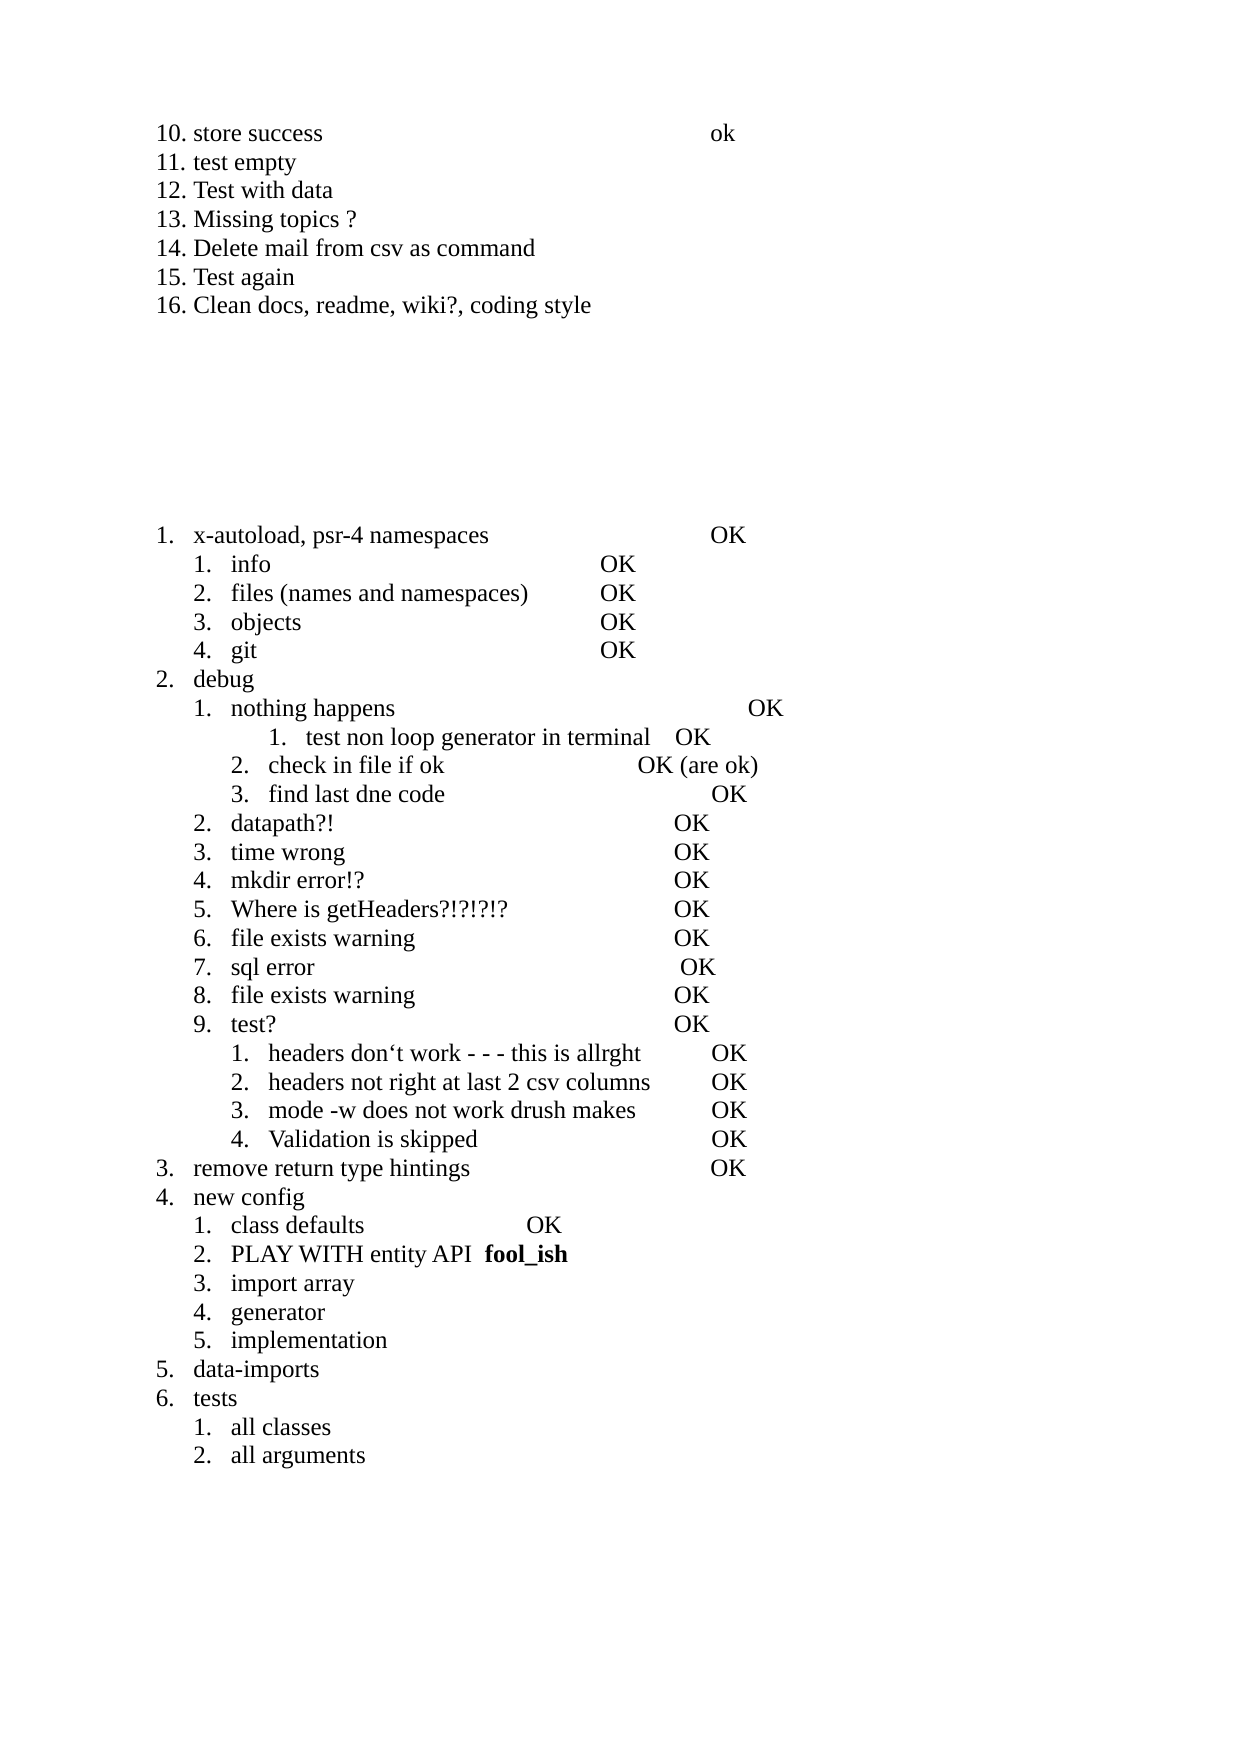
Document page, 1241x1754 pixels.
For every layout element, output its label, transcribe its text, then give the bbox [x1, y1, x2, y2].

list PLAY WITH entity API fool_ish [193, 1239, 1122, 1268]
list Validation is skipped OK [231, 1124, 1122, 1153]
list all arguments [193, 1441, 1122, 1469]
list test empty [156, 147, 1122, 176]
list class defaults OK [193, 1211, 1122, 1239]
list x-autoload, psr-4 namespaces OK [156, 521, 1122, 549]
list files (names and namespaces) OK [193, 578, 1122, 607]
list git OK [193, 636, 1122, 664]
list info OK [193, 549, 1122, 578]
list test non loop generator in terminal OK [268, 722, 1122, 751]
list check in file if ok OK (are ok) [231, 751, 1122, 779]
list datapath?! OK [193, 808, 1122, 837]
list headers not right at last 2 csv columns OK [231, 1067, 1122, 1096]
list Clean docs, readme, wiki?, coding style [156, 291, 1122, 319]
list time wrong OK [193, 837, 1122, 866]
list Test with data [156, 176, 1122, 204]
list headers don‘t work - - - this is allrght OK [231, 1038, 1122, 1067]
list remove return type hintings OK [156, 1153, 1122, 1182]
list Where is getHeaders?!?!?!? OK [193, 894, 1122, 923]
list file exists warning OK [193, 923, 1122, 952]
list Test again [156, 262, 1122, 291]
list new config [156, 1182, 1122, 1211]
list store success ok [156, 118, 1122, 147]
list test? OK [193, 1009, 1122, 1038]
list tests [156, 1383, 1122, 1412]
list mode -w does not work drush makes OK [231, 1096, 1122, 1124]
list mkdir error!? OK [193, 866, 1122, 894]
list data-imports [156, 1354, 1122, 1383]
list file exists warning OK [193, 981, 1122, 1009]
list nothing happens OK [193, 693, 1122, 722]
list all classes [193, 1412, 1122, 1441]
list objects OK [193, 607, 1122, 636]
list import array [193, 1268, 1122, 1297]
list find last dne code OK [231, 779, 1122, 808]
list generator [193, 1297, 1122, 1326]
list Delete mail from csv as command [156, 233, 1122, 262]
list implementation [193, 1326, 1122, 1354]
list sql error OK [193, 952, 1122, 981]
list Missing topics ? [156, 204, 1122, 233]
list debug [156, 664, 1122, 693]
